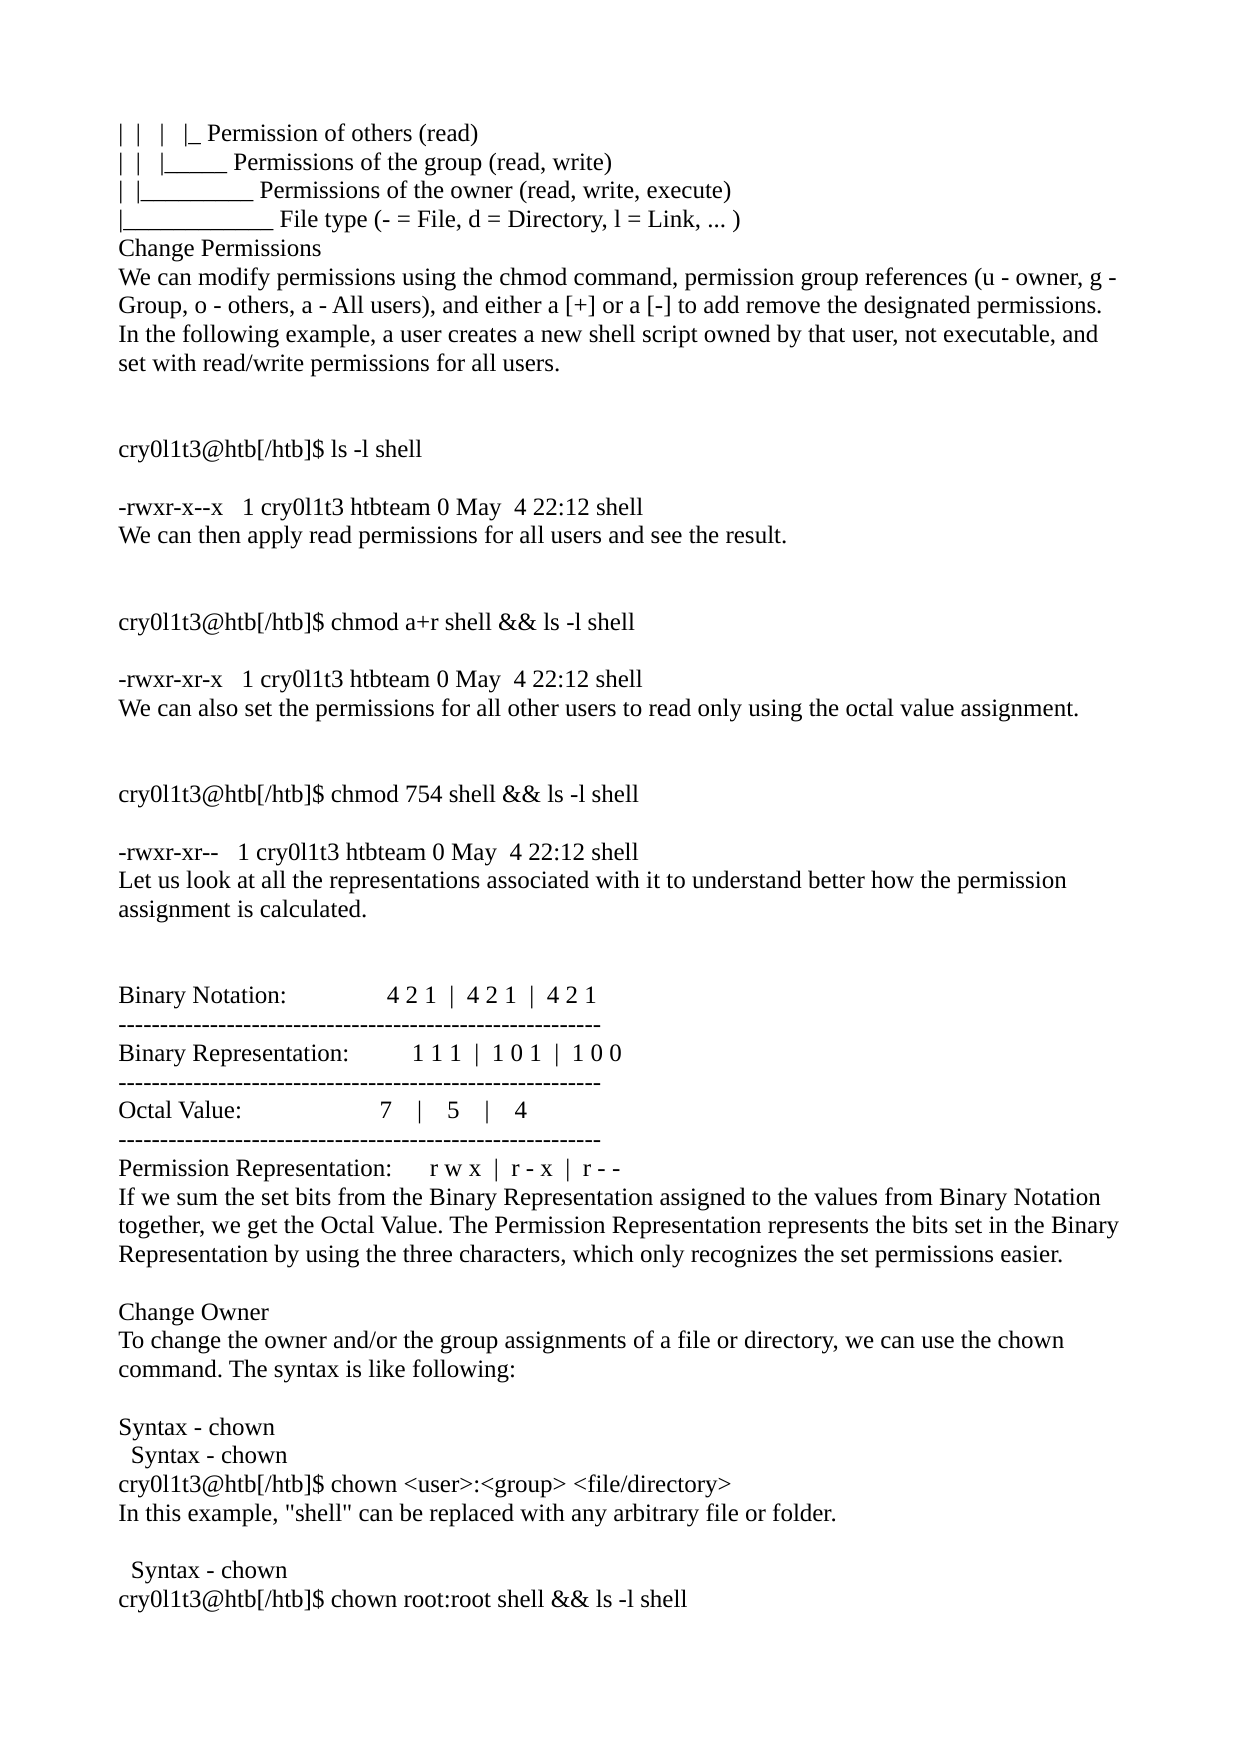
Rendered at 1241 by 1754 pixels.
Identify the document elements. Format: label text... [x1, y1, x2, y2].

text cry0l1t3@htb[/htb]$ chmod 754 shell && ls -l shell [118, 779, 1122, 808]
text -rwxr-xr-x 1 cry0l1t3 htbteam 0 May 4 22:12 shell [118, 664, 1122, 693]
text -rwxr-x--x 1 cry0l1t3 htbteam 0 May 4 22:12 shell [118, 492, 1122, 521]
text cry0l1t3@htb[/htb]$ chmod a+r shell && ls -l shell [118, 607, 1122, 636]
text To change the owner and/or the group assignments of a file or directory, we can use the chown command. The syntax is like following: [118, 1326, 1122, 1383]
text Let us look at all the representations associated with it to understand better how the permission assignment is calculated. [118, 866, 1122, 923]
text | |_________ Permissions of the owner (read, write, execute) [118, 176, 1122, 204]
text cry0l1t3@htb[/htb]$ chown <user>:<group> <file/directory> [118, 1469, 1122, 1498]
text We can then apply read permissions for all users and see the result. [118, 521, 1122, 549]
text If we sum the set bits from the Binary Representation assigned to the values from Binary Notation together, we get the Octal Value. The Permission Representation represents the bits set in the Binary Representation by using the three characters, which only recognizes the set permissions easier. [118, 1182, 1122, 1268]
text Syntax - chown [118, 1441, 1122, 1469]
text We can also set the permissions for all other users to read only using the octal value assignment. [118, 693, 1122, 722]
text | | | |_ Permission of others (read) [118, 118, 1122, 147]
text Octal Value: 7 | 5 | 4 [118, 1096, 1122, 1124]
text Permission Representation: r w x | r - x | r - - [118, 1153, 1122, 1182]
text |____________ File type (- = File, d = Directory, l = Link, ... ) [118, 204, 1122, 233]
text In this example, "shell" can be replaced with any arbitrary file or folder. [118, 1498, 1122, 1527]
text Change Owner [118, 1297, 1122, 1326]
text Syntax - chown [118, 1412, 1122, 1441]
text -rwxr-xr-- 1 cry0l1t3 htbteam 0 May 4 22:12 shell [118, 837, 1122, 866]
text | | |_____ Permissions of the group (read, write) [118, 147, 1122, 176]
text Binary Representation: 1 1 1 | 1 0 1 | 1 0 0 [118, 1038, 1122, 1067]
text Binary Notation: 4 2 1 | 4 2 1 | 4 2 1 [118, 981, 1122, 1009]
text cry0l1t3@htb[/htb]$ ls -l shell [118, 434, 1122, 463]
text We can modify permissions using the chmod command, permission group references (u - owner, g - Group, o - others, a - All users), and either a [+] or a [-] to add remove the designated permissions. In the following example, a user creates a new shell script owned by that user, not executable, and set with read/write permissions for all users. [118, 262, 1122, 377]
text ---------------------------------------------------------- [118, 1124, 1122, 1153]
text ---------------------------------------------------------- [118, 1009, 1122, 1038]
text ---------------------------------------------------------- [118, 1067, 1122, 1096]
text Change Permissions [118, 233, 1122, 262]
text Syntax - chown [118, 1556, 1122, 1584]
text cry0l1t3@htb[/htb]$ chown root:root shell && ls -l shell [118, 1584, 1122, 1613]
